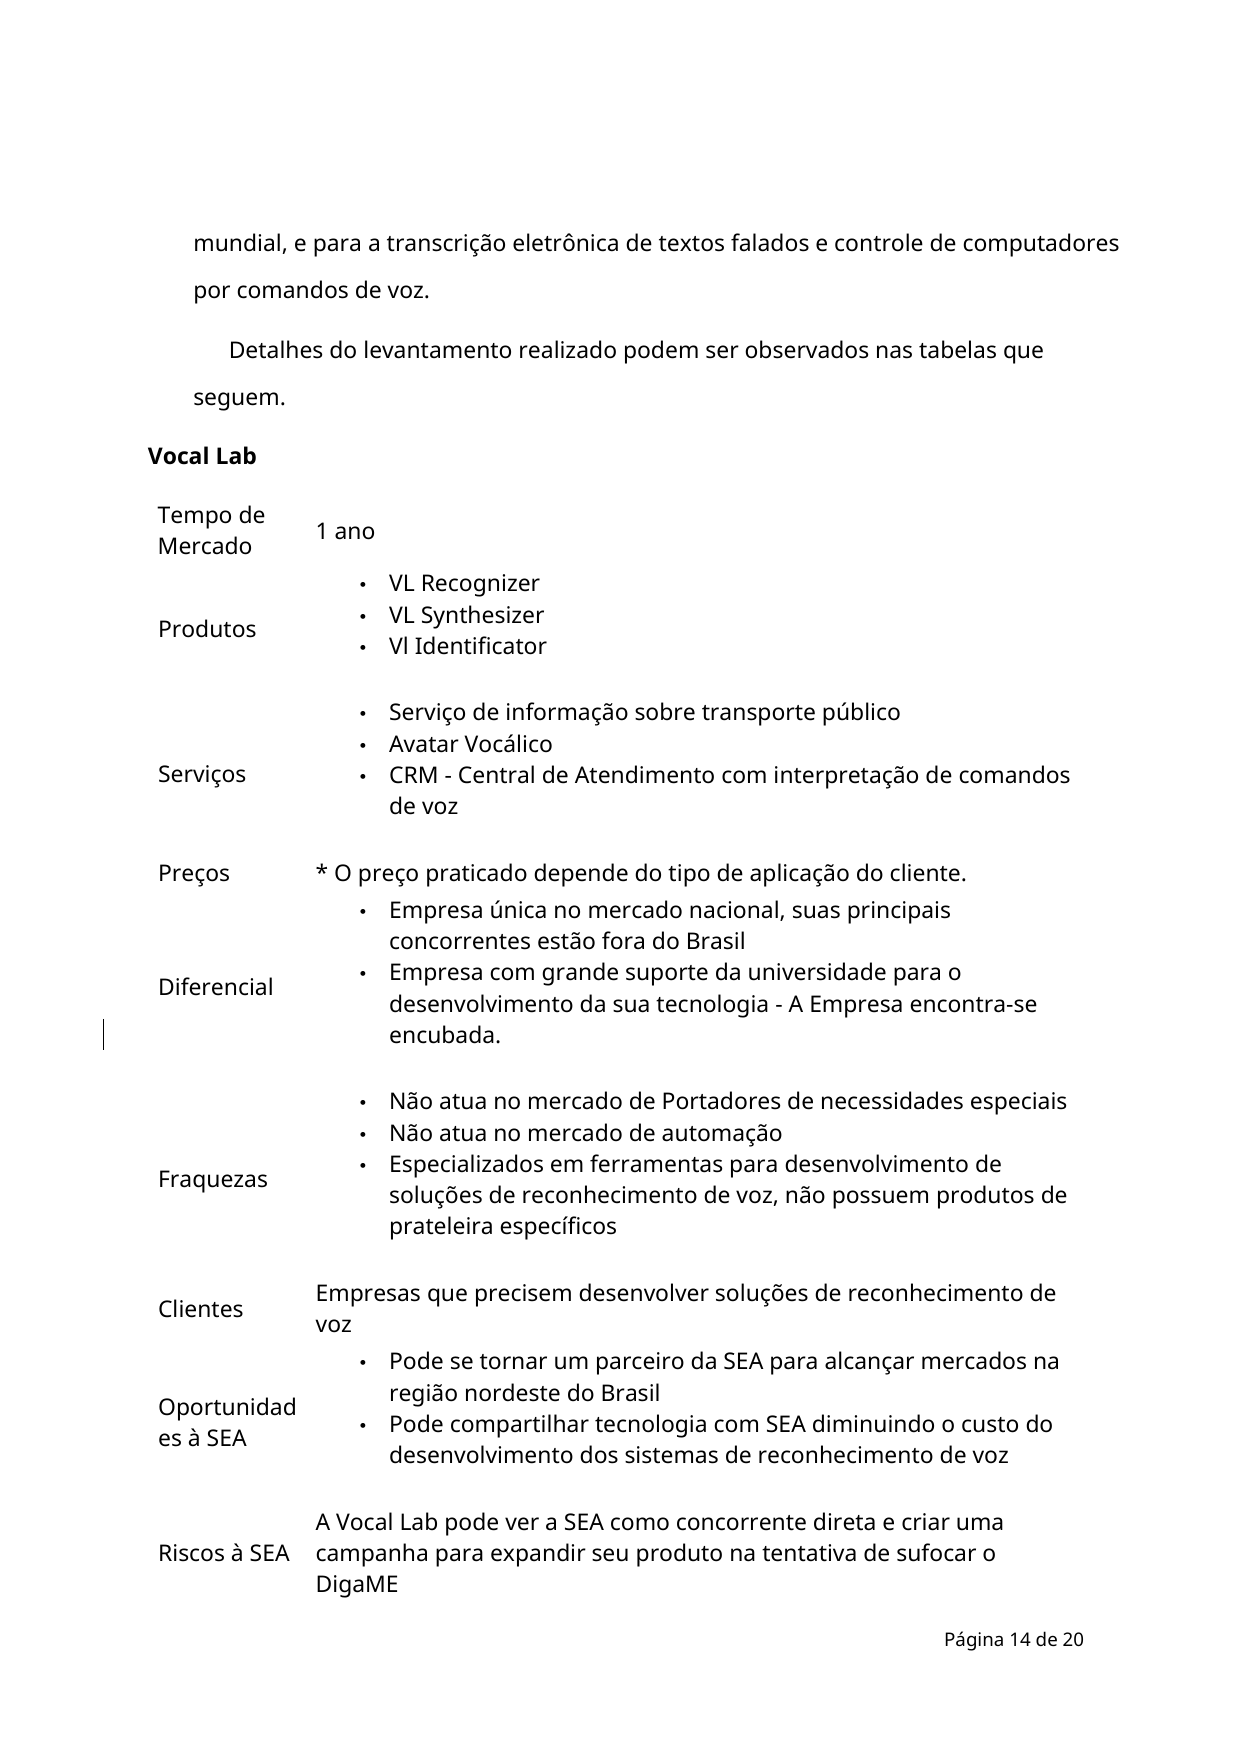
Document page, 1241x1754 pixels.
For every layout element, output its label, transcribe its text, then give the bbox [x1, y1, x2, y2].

table_cell Não atua no mercado de Portadores de necessidades especiais Não atua no mercado de automação Especializados em ferramentas para desenvolvimento de soluções de reconhecimento de voz, não possuem produtos de prateleira específicos [313, 1083, 1082, 1274]
text Detalhes do levantamento realizado podem ser observados nas tabelas que seguem. [193, 333, 1122, 412]
table_cell Empresa única no mercado nacional, suas principais concorrentes estão fora do Brasil Empresa com grande suporte da universidade para o desenvolvimento da sua tecnologia - A Empresa encontra-se encubada. [313, 891, 1082, 1082]
table_cell Empresas que precisem desenvolver soluções de reconhecimento de voz [313, 1274, 1082, 1342]
table_cell Diferencial [155, 891, 312, 1082]
table_cell Pode se tornar um parceiro da SEA para alcançar mercados na região nordeste do Brasil Pode compartilhar tecnologia com SEA diminuindo o custo do desenvolvimento dos sistemas de reconhecimento de voz [313, 1342, 1082, 1503]
table_cell Riscos à SEA [155, 1503, 312, 1602]
table_cell Produtos [155, 564, 312, 693]
table_cell Preços [155, 854, 312, 891]
table_cell * O preço praticado depende do tipo de aplicação do cliente. [313, 854, 1082, 891]
table_cell Fraquezas [155, 1083, 312, 1274]
table_header 1 ano [313, 496, 1082, 564]
text mundial, e para a transcrição eletrônica de textos falados e controle de computadores por comandos de voz. [193, 227, 1122, 305]
table_cell Clientes [155, 1274, 312, 1342]
table_cell Oportunidades à SEA [155, 1342, 312, 1503]
table_cell Serviço de informação sobre transporte público Avatar Vocálico CRM - Central de Atendimento com interpretação de comandos de voz [313, 694, 1082, 854]
table_cell Serviços [155, 694, 312, 854]
table_header Tempo de Mercado [155, 496, 312, 564]
table_cell VL Recognizer VL Synthesizer Vl Identificator [313, 564, 1082, 693]
text Vocal Lab [148, 440, 1122, 471]
table_cell A Vocal Lab pode ver a SEA como concorrente direta e criar uma campanha para expandir seu produto na tentativa de sufocar o DigaME [313, 1503, 1082, 1602]
